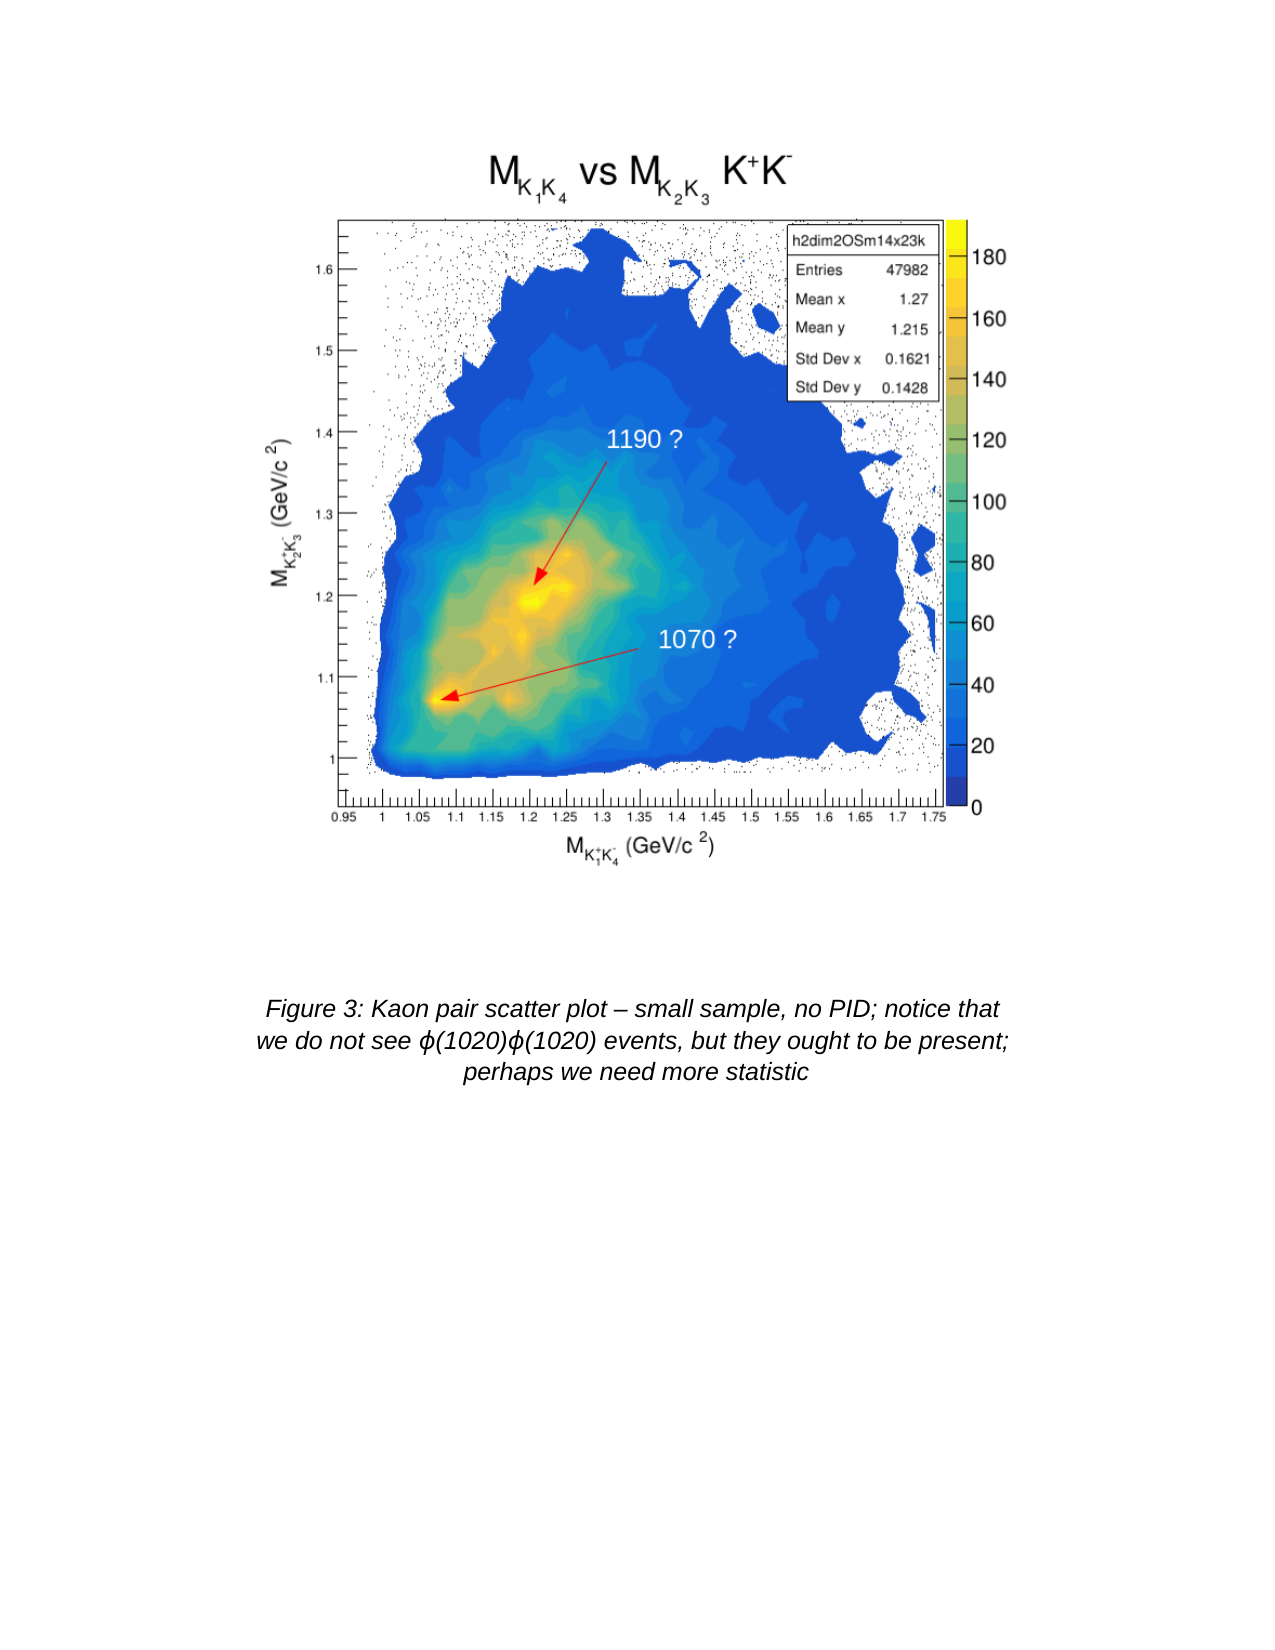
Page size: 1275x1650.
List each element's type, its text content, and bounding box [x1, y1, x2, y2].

text Figure 3: Kaon pair scatter plot – small sample, no PID; notice that [118, 994, 1157, 1023]
text we do not see ϕ(1020)ϕ(1020) events, but they ought to be present; [118, 1023, 1157, 1057]
text perhaps we need more statistic [118, 1057, 1157, 1086]
picture [118, 118, 1157, 908]
